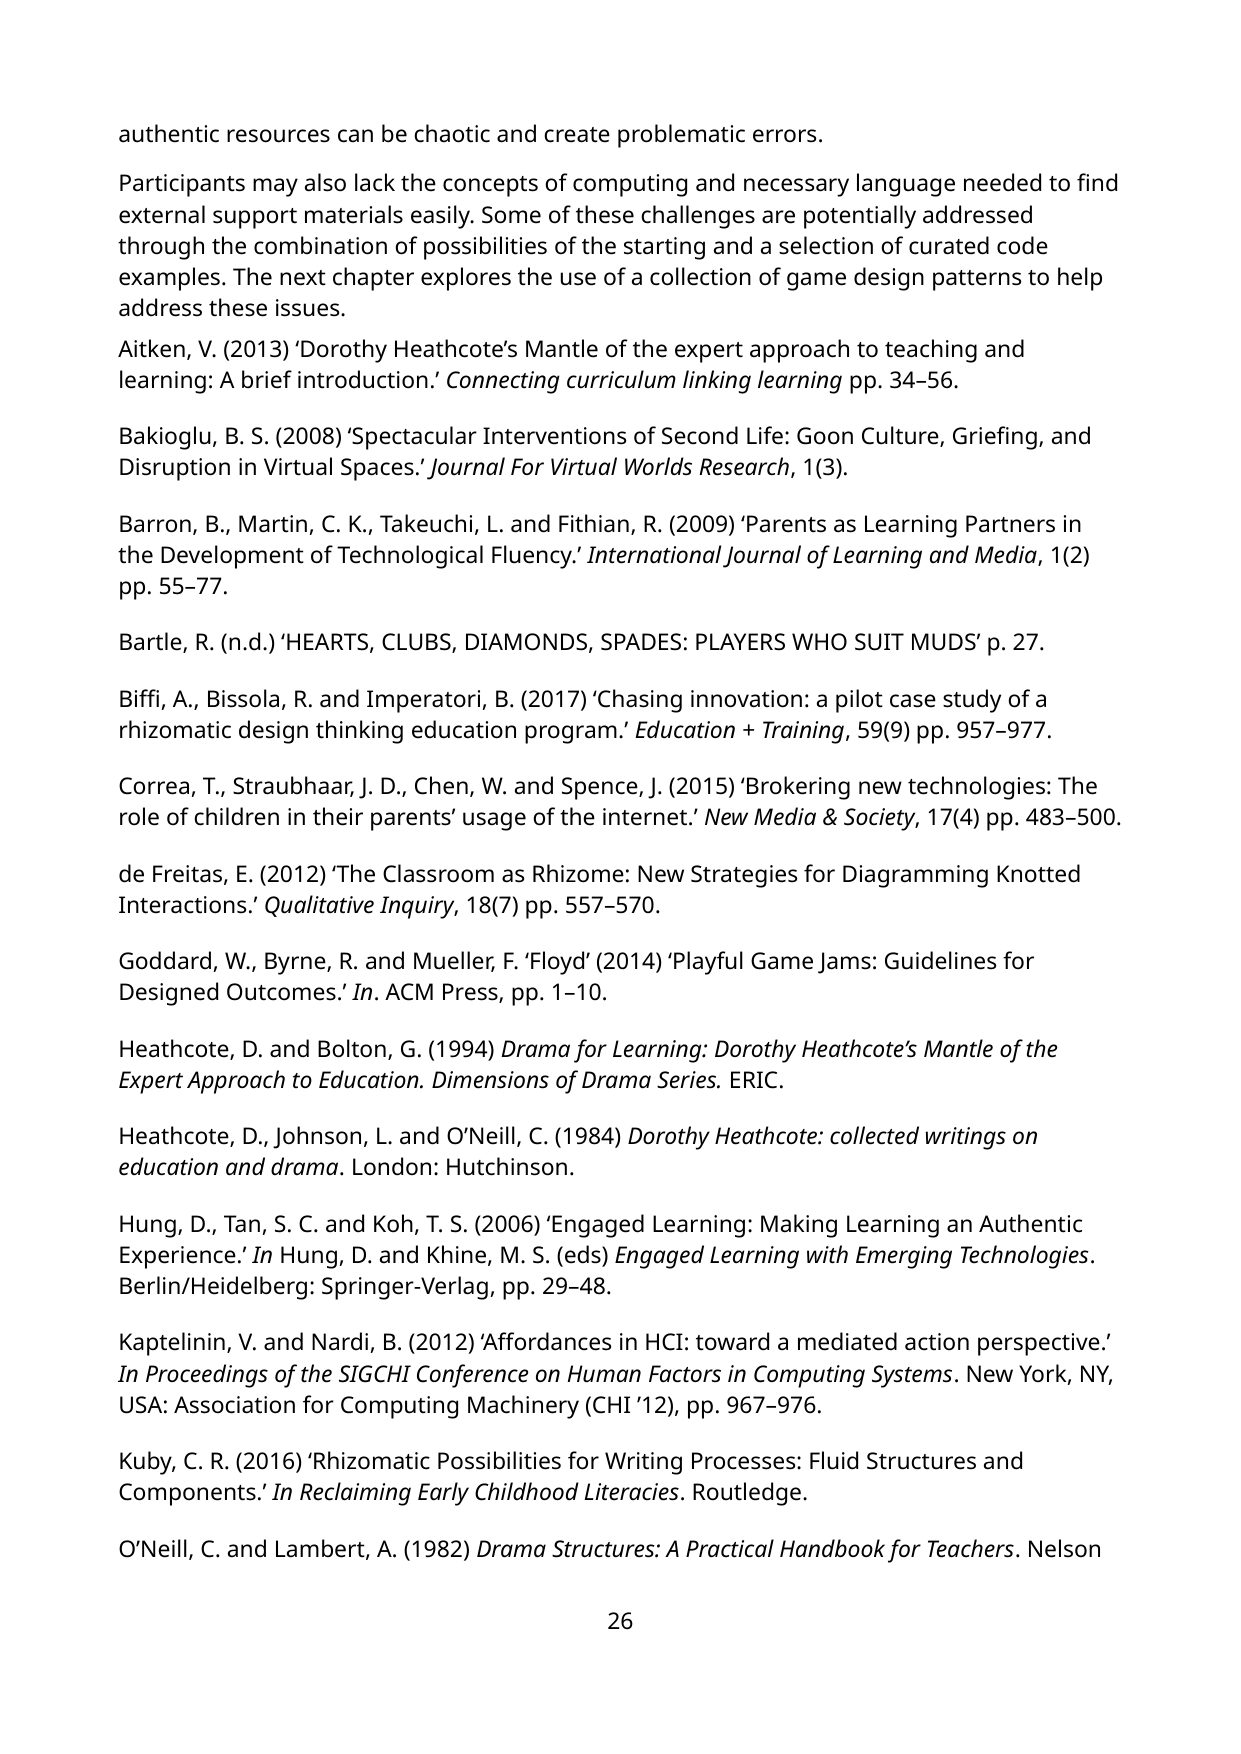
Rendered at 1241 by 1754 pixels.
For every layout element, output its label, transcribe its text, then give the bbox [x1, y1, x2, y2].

text Biffi, A., Bissola, R. and Imperatori, B. (2017) ‘Chasing innovation: a pilot case study of a rhizomatic design thinking education program.’ Education + Training, 59(9) pp. 957–977. [118, 682, 1122, 745]
text Heathcote, D. and Bolton, G. (1994) Drama for Learning: Dorothy Heathcote’s Mantle of the Expert Approach to Education. Dimensions of Drama Series. ERIC. [118, 1032, 1122, 1095]
text Goddard, W., Byrne, R. and Mueller, F. ‘Floyd’ (2014) ‘Playful Game Jams: Guidelines for Designed Outcomes.’ In. ACM Press, pp. 1–10. [118, 945, 1122, 1007]
text de Freitas, E. (2012) ‘The Classroom as Rhizome: New Strategies for Diagramming Knotted Interactions.’ Qualitative Inquiry, 18(7) pp. 557–570. [118, 857, 1122, 920]
text Bartle, R. (n.d.) ‘HEARTS, CLUBS, DIAMONDS, SPADES: PLAYERS WHO SUIT MUDS’ p. 27. [118, 626, 1122, 657]
text authentic resources can be chaotic and create problematic errors. [118, 118, 1122, 149]
text Aitken, V. (2013) ‘Dorothy Heathcote’s Mantle of the expert approach to teaching and learning: A brief introduction.’ Connecting curriculum linking learning pp. 34–56. [118, 332, 1122, 395]
text Bakioglu, B. S. (2008) ‘Spectacular Interventions of Second Life: Goon Culture, Griefing, and Disruption in Virtual Spaces.’ Journal For Virtual Worlds Research, 1(3). [118, 420, 1122, 482]
text Kaptelinin, V. and Nardi, B. (2012) ‘Affordances in HCI: toward a mediated action perspective.’ In Proceedings of the SIGCHI Conference on Human Factors in Computing Systems. New York, NY, USA: Association for Computing Machinery (CHI ’12), pp. 967–976. [118, 1326, 1122, 1420]
text Barron, B., Martin, C. K., Takeuchi, L. and Fithian, R. (2009) ‘Parents as Learning Partners in the Development of Technological Fluency.’ International Journal of Learning and Media, 1(2) pp. 55–77. [118, 507, 1122, 601]
text Heathcote, D., Johnson, L. and O’Neill, C. (1984) Dorothy Heathcote: collected writings on education and drama. London: Hutchinson. [118, 1120, 1122, 1182]
text Correa, T., Straubhaar, J. D., Chen, W. and Spence, J. (2015) ‘Brokering new technologies: The role of children in their parents’ usage of the internet.’ New Media & Society, 17(4) pp. 483–500. [118, 770, 1122, 832]
text O’Neill, C. and Lambert, A. (1982) Drama Structures: A Practical Handbook for Teachers. Nelson [118, 1532, 1122, 1564]
text Participants may also lack the concepts of computing and necessary language needed to find external support materials easily. Some of these challenges are potentially addressed through the combination of possibilities of the starting and a selection of curated code examples. The next chapter explores the use of a collection of game design patterns to help address these issues. [118, 167, 1122, 323]
text Kuby, C. R. (2016) ‘Rhizomatic Possibilities for Writing Processes: Fluid Structures and Components.’ In Reclaiming Early Childhood Literacies. Routledge. [118, 1445, 1122, 1507]
text Hung, D., Tan, S. C. and Koh, T. S. (2006) ‘Engaged Learning: Making Learning an Authentic Experience.’ In Hung, D. and Khine, M. S. (eds) Engaged Learning with Emerging Technologies. Berlin/Heidelberg: Springer-Verlag, pp. 29–48. [118, 1207, 1122, 1301]
